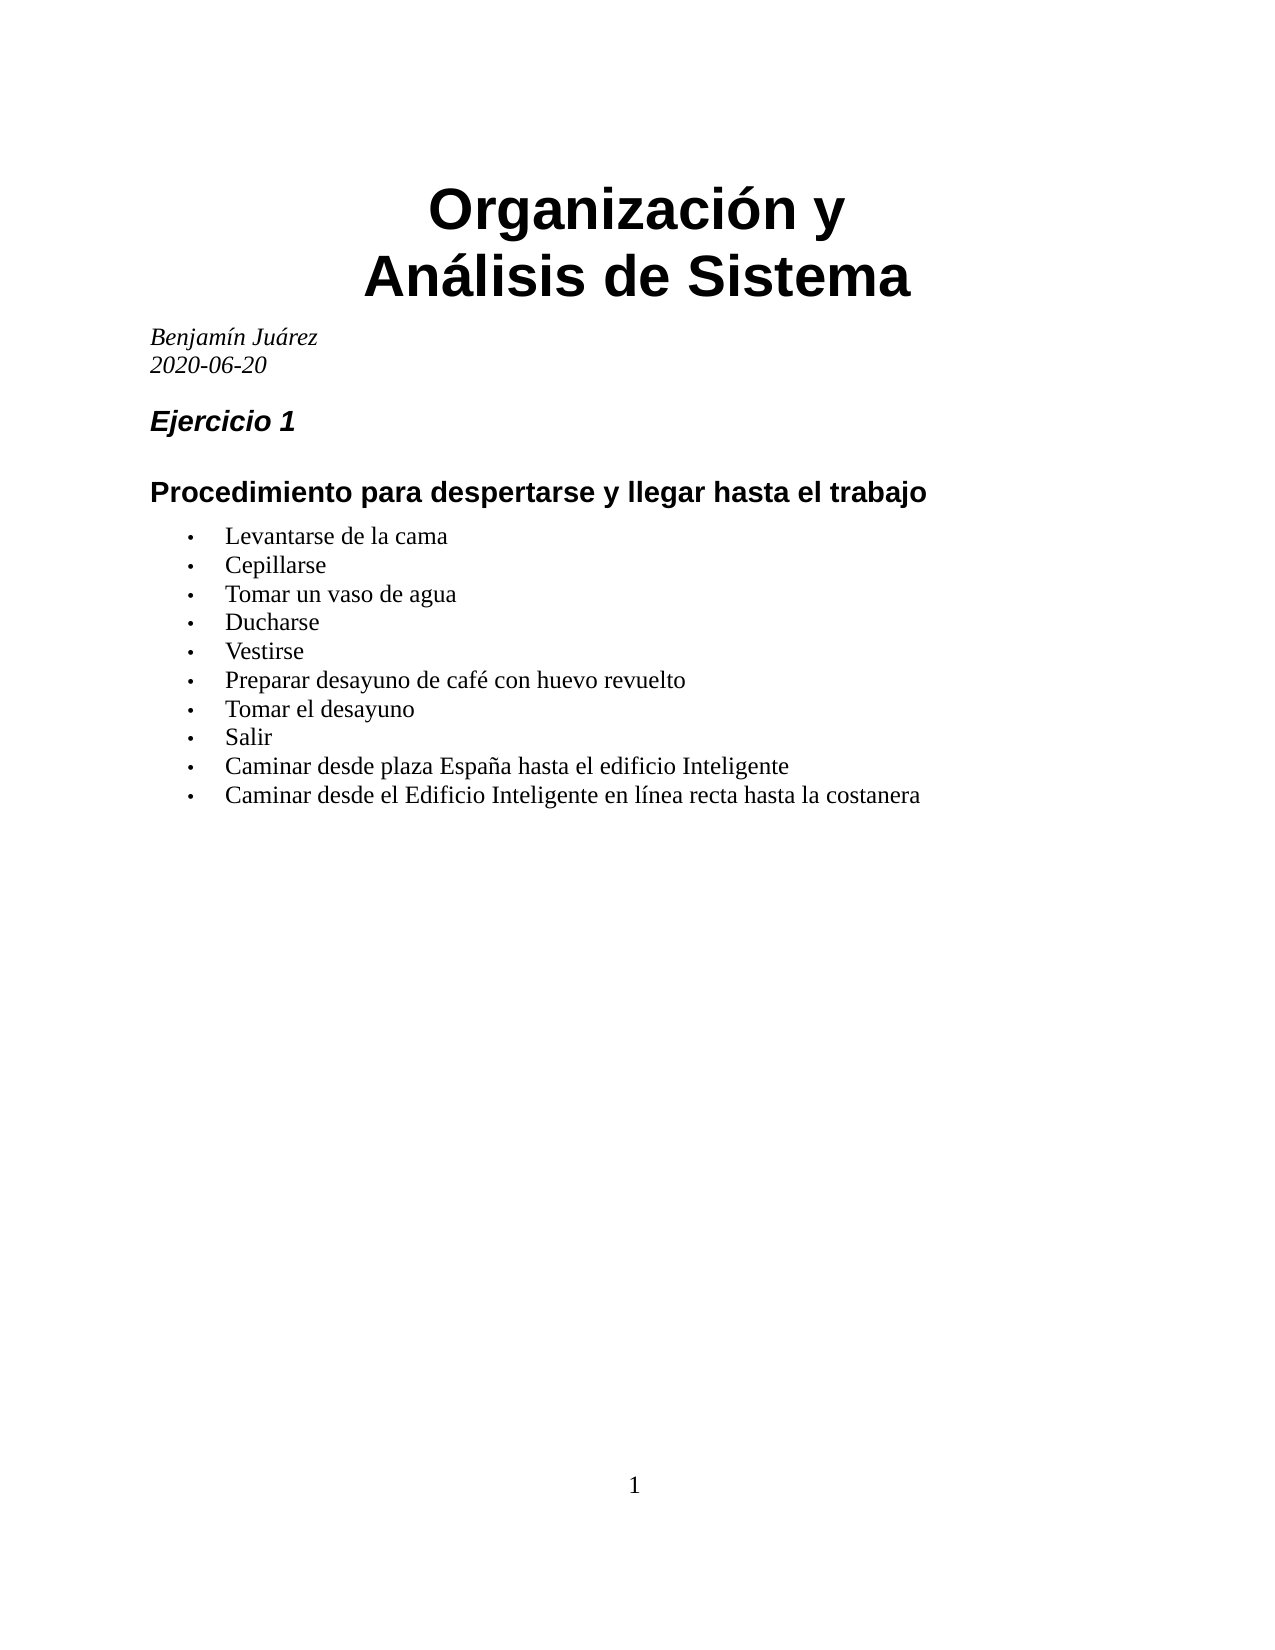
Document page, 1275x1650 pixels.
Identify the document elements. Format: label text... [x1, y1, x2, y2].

subtitle Ejercicio 1 [150, 404, 1125, 438]
title Organización y Análisis de Sistema [150, 175, 1125, 309]
list Cepillarse [187, 550, 1125, 579]
list Levantarse de la cama [187, 521, 1125, 550]
list Vestirse [187, 636, 1125, 665]
list Preparar desayuno de café con huevo revuelto [187, 665, 1125, 694]
list Tomar el desayuno [187, 694, 1125, 722]
list Caminar desde plaza España hasta el edificio Inteligente [187, 751, 1125, 780]
text Benjamín Juárez [150, 322, 1125, 350]
subtitle Procedimiento para despertarse y llegar hasta el trabajo [150, 475, 1125, 509]
list Caminar desde el Edificio Inteligente en línea recta hasta la costanera [187, 780, 1125, 809]
list Tomar un vaso de agua [187, 579, 1125, 607]
list Ducharse [187, 607, 1125, 636]
text 2020-06-20 [150, 350, 1125, 379]
list Salir [187, 722, 1125, 751]
